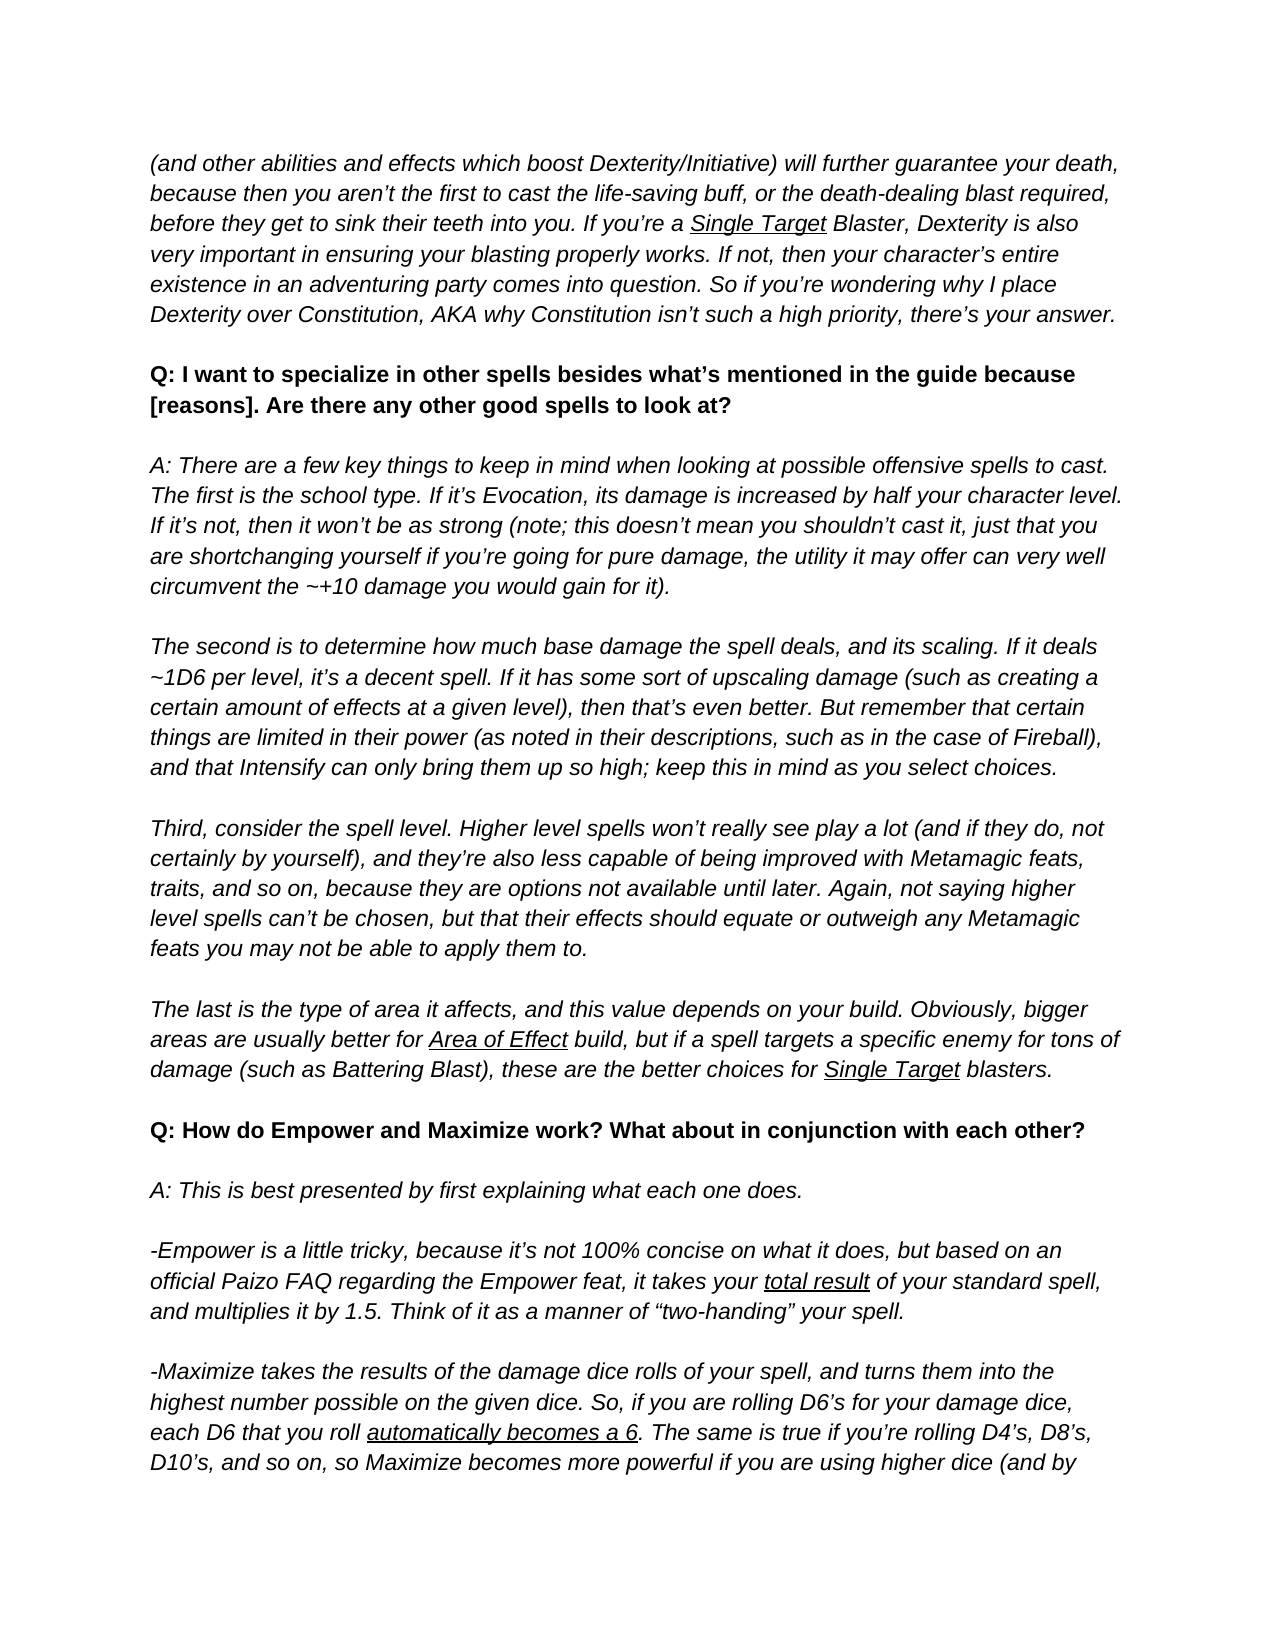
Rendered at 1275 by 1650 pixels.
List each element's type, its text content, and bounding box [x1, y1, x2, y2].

text The second is to determine how much base damage the spell deals, and its scaling. If it deals ~1D6 per level, it’s a decent spell. If it has some sort of upscaling damage (such as creating a certain amount of effects at a given level), then that’s even better. But remember that certain things are limited in their power (as noted in their descriptions, such as in the case of Fireball), and that Intensify can only bring them up so high; keep this in mind as you select choices. [150, 633, 1125, 781]
text (and other abilities and effects which boost Dexterity/Initiative) will further guarantee your death, because then you aren’t the first to cast the life-saving buff, or the death-dealing blast required, before they get to sink their teeth into you. If you’re a Single Target Blaster, Dexterity is also very important in ensuring your blasting properly works. If not, then your character’s entire existence in an adventuring party comes into question. So if you’re wondering why I place Dexterity over Constitution, AKA why Constitution isn’t such a high priority, there’s your answer. [150, 150, 1125, 327]
text Q: How do Empower and Maximize work? What about in conjunction with each other? [150, 1117, 1125, 1143]
text A: There are a few key things to keep in mind when looking at possible offensive spells to cast. The first is the school type. If it’s Evocation, its damage is increased by half your character level. If it’s not, then it won’t be as strong (note; this doesn’t mean you shouldn’t cast it, just that you are shortchanging yourself if you’re going for pure damage, the utility it may offer can very well circumvent the ~+10 damage you would gain for it). [150, 452, 1125, 599]
text -Empower is a little tricky, because it’s not 100% concise on what it does, but based on an official Paizo FAQ regarding the Empower feat, it takes your total result of your standard spell, and multiplies it by 1.5. Think of it as a manner of “two-handing” your spell. [150, 1237, 1125, 1324]
text A: This is best presented by first explaining what each one does. [150, 1177, 1125, 1203]
text The last is the type of area it affects, and this value depends on your build. Obviously, bigger areas are usually better for Area of Effect build, but if a spell targets a specific enemy for tons of damage (such as Battering Blast), these are the better choices for Single Target blasters. [150, 996, 1125, 1083]
text -Maximize takes the results of the damage dice rolls of your spell, and turns them into the highest number possible on the given dice. So, if you are rolling D6’s for your damage dice, each D6 that you roll automatically becomes a 6. The same is true if you’re rolling D4’s, D8’s, D10’s, and so on, so Maximize becomes more powerful if you are using higher dice (and by [150, 1358, 1125, 1475]
text Third, consider the spell level. Higher level spells won’t really see play a lot (and if they do, not certainly by yourself), and they’re also less capable of being improved with Metamagic feats, traits, and so on, because they are options not available until later. Again, not saying higher level spells can’t be chosen, but that their effects should equate or outweigh any Metamagic feats you may not be able to apply them to. [150, 814, 1125, 962]
text Q: I want to specialize in other spells besides what’s mentioned in the guide because [reasons]. Are there any other good spells to look at? [150, 361, 1125, 418]
